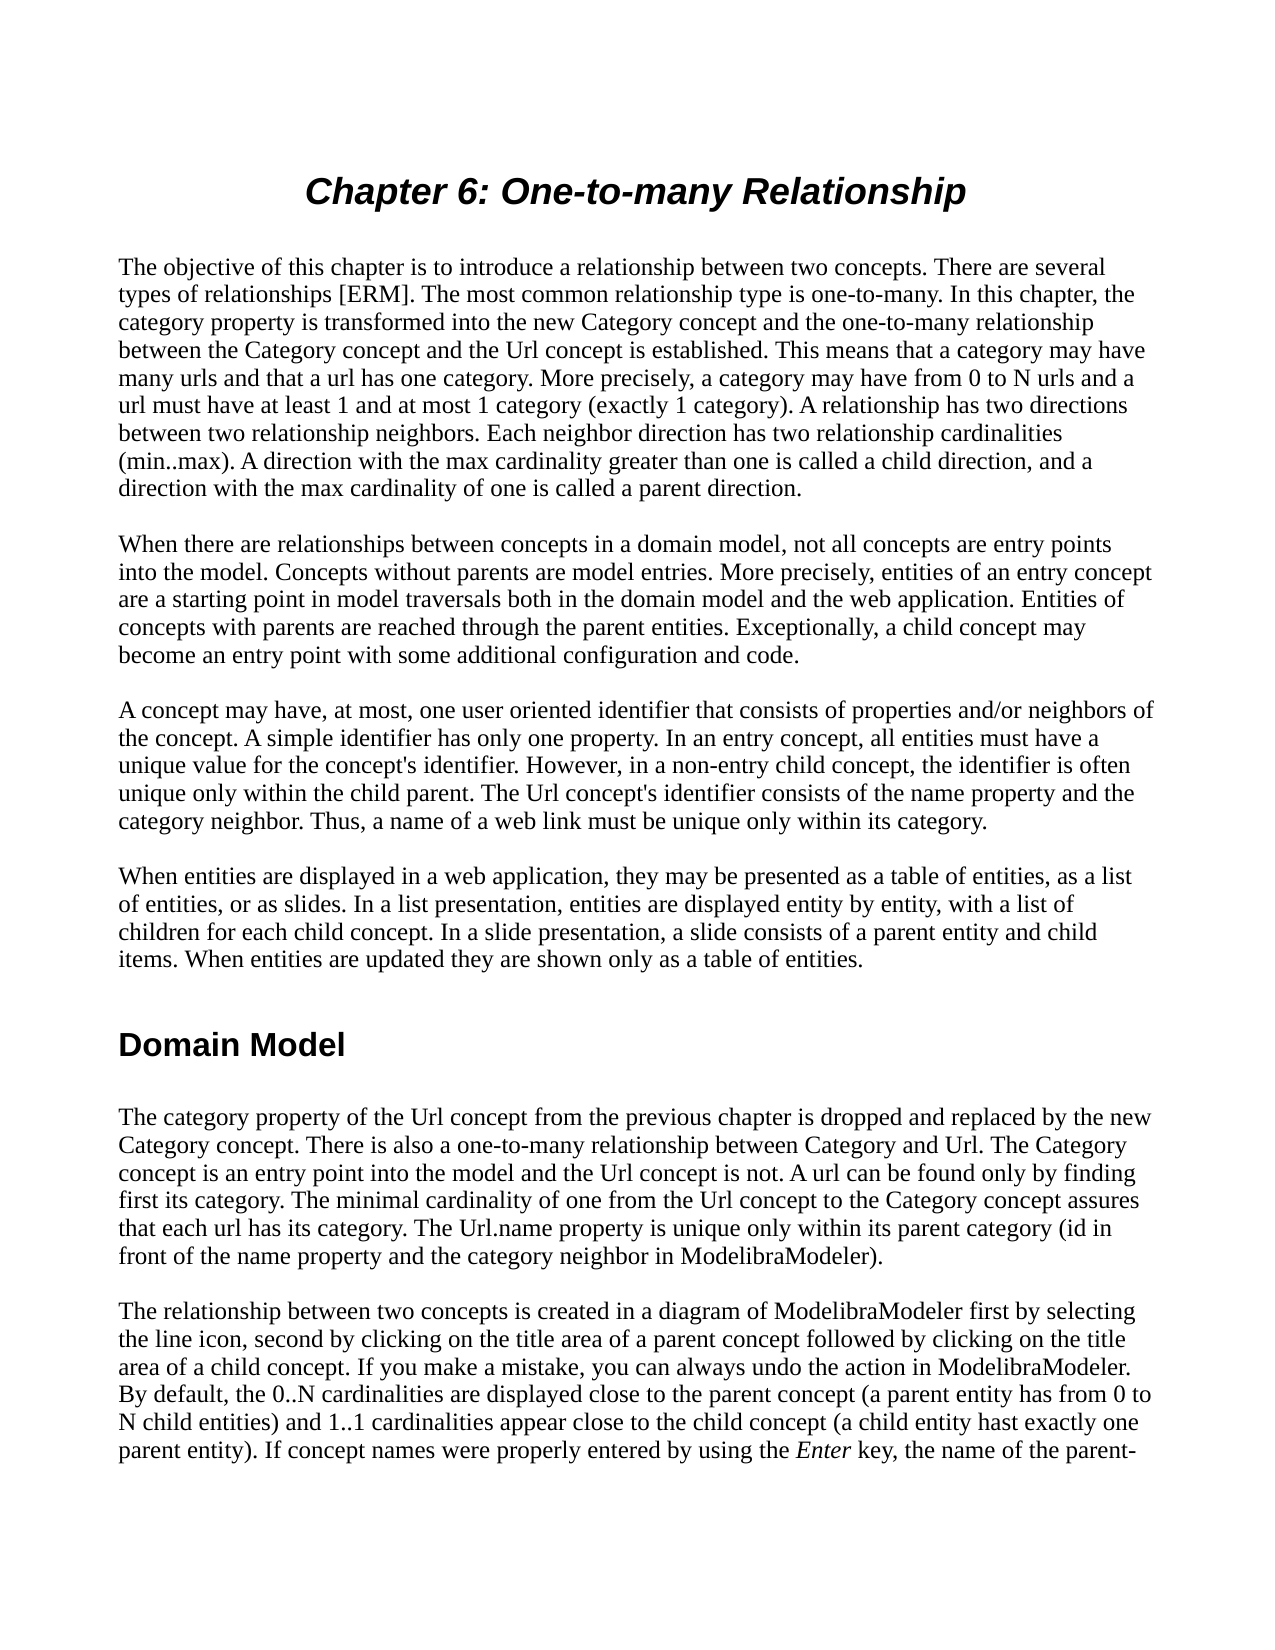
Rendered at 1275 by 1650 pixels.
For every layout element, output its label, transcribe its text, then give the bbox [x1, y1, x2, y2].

text The relationship between two concepts is created in a diagram of ModelibraModeler first by selecting the line icon, second by clicking on the title area of a parent concept followed by clicking on the title area of a child concept. If you make a mistake, you can always undo the action in ModelibraModeler. By default, the 0..N cardinalities are displayed close to the parent concept (a parent entity has from 0 to N child entities) and 1..1 cardinalities appear close to the child concept (a child entity hast exactly one parent entity). If concept names were properly entered by using the Enter key, the name of the parent- [118, 1297, 1157, 1464]
subtitle Chapter 6: One-to-many Relationship [118, 171, 1157, 213]
text A concept may have, at most, one user oriented identifier that consists of properties and/or neighbors of the concept. A simple identifier has only one property. In an entry concept, all entities must have a unique value for the concept's identifier. However, in a non-entry child concept, the identifier is often unique only within the child parent. The Url concept's identifier consists of the name property and the category neighbor. Thus, a name of a web link must be unique only within its category. [118, 696, 1157, 835]
text The objective of this chapter is to introduce a relationship between two concepts. There are several types of relationships [ERM]. The most common relationship type is one-to-many. In this chapter, the category property is transformed into the new Category concept and the one-to-many relationship between the Category concept and the Url concept is established. This means that a category may have many urls and that a url has one category. More precisely, a category may have from 0 to N urls and a url must have at least 1 and at most 1 category (exactly 1 category). A relationship has two directions between two relationship neighbors. Each neighbor direction has two relationship cardinalities (min..max). A direction with the max cardinality greater than one is called a child direction, and a direction with the max cardinality of one is called a parent direction. [118, 253, 1157, 502]
text The category property of the Url concept from the previous chapter is dropped and replaced by the new Category concept. There is also a one-to-many relationship between Category and Url. The Category concept is an entry point into the model and the Url concept is not. A url can be found only by finding first its category. The minimal cardinality of one from the Url concept to the Category concept assures that each url has its category. The Url.name property is unique only within its parent category (id in front of the name property and the category neighbor in ModelibraModeler). [118, 1103, 1157, 1270]
text When there are relationships between concepts in a domain model, not all concepts are entry points into the model. Concepts without parents are model entries. More precisely, entities of an entry concept are a starting point in model traversals both in the domain model and the web application. Entities of concepts with parents are reached through the parent entities. Exceptionally, a child concept may become an entry point with some additional configuration and code. [118, 530, 1157, 668]
subtitle Domain Model [118, 1026, 1157, 1063]
text When entities are displayed in a web application, they may be presented as a table of entities, as a list of entities, or as slides. In a list presentation, entities are displayed entity by entity, with a list of children for each child concept. In a slide presentation, a slide consists of a parent entity and child items. When entities are updated they are shown only as a table of entities. [118, 862, 1157, 973]
